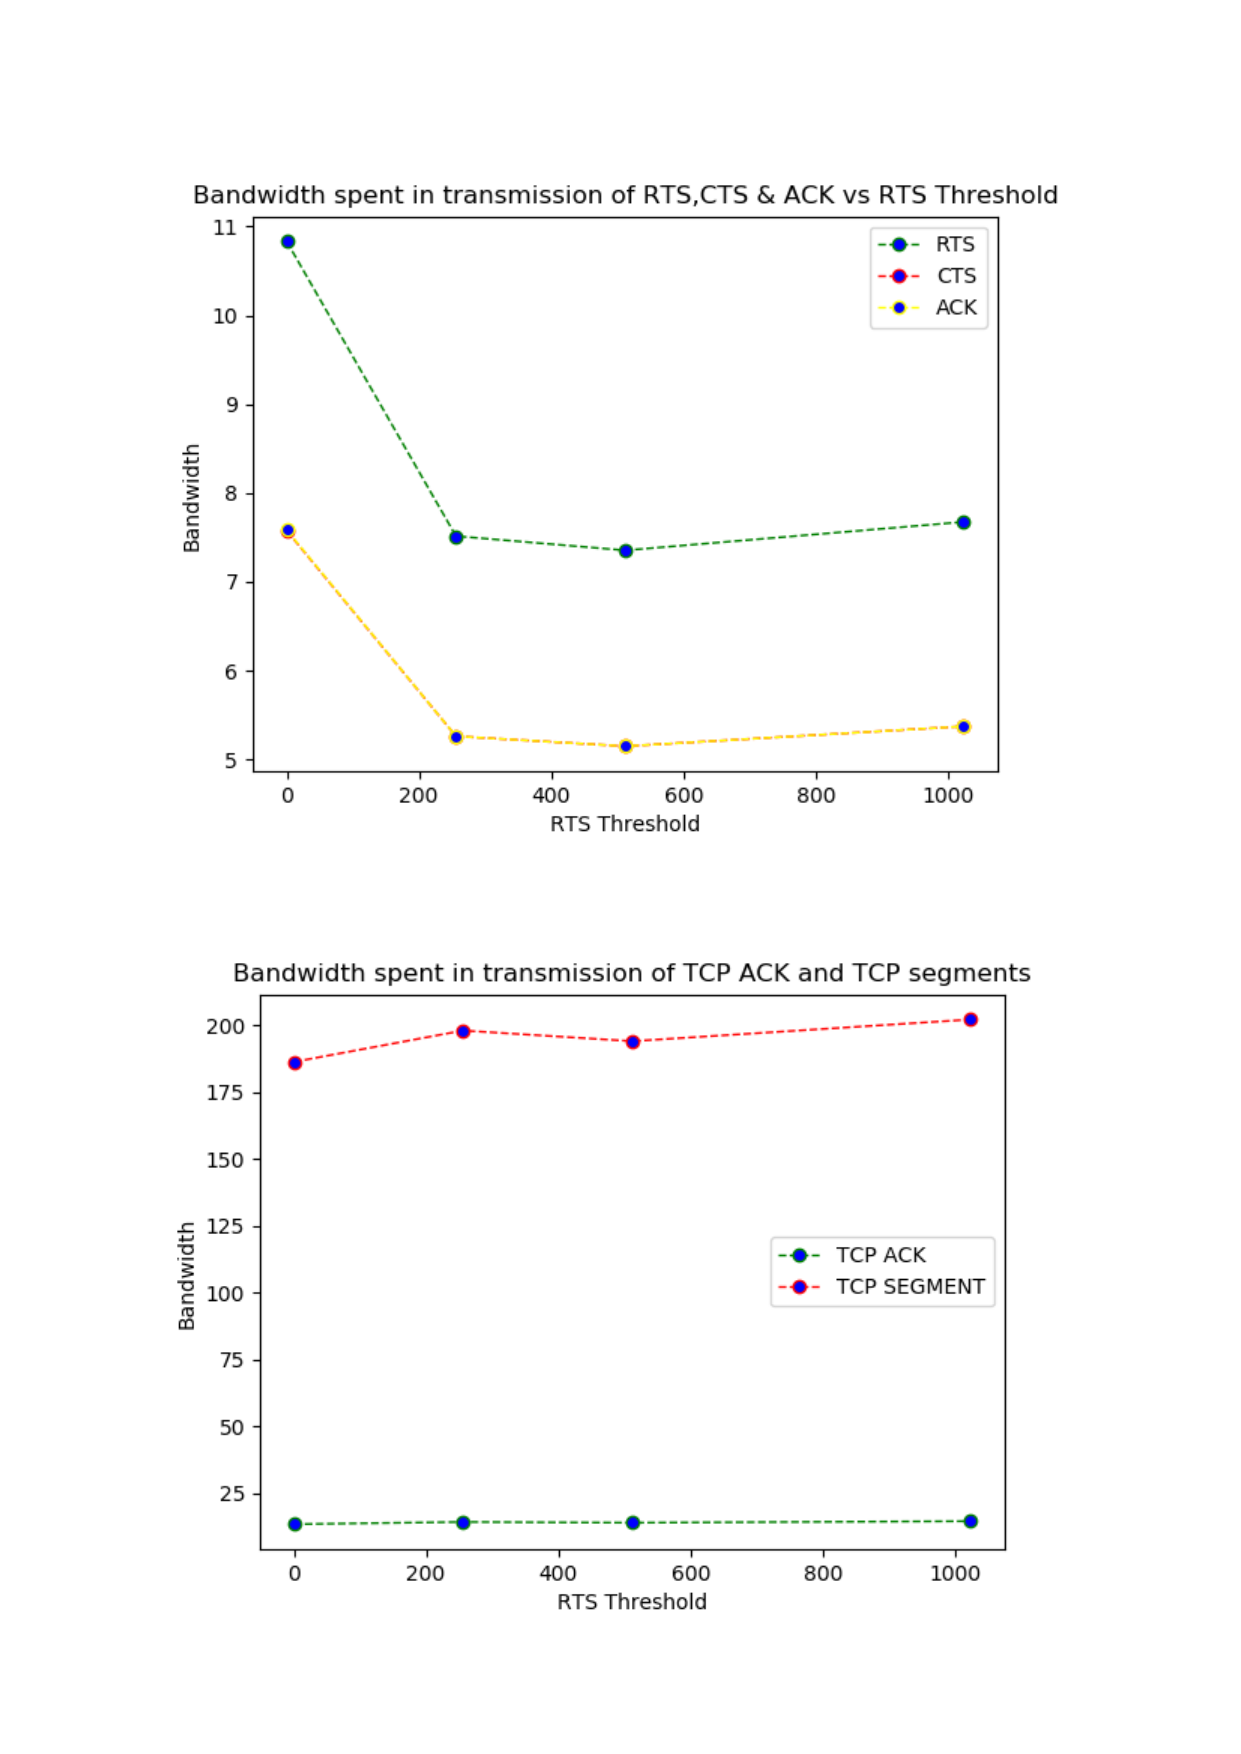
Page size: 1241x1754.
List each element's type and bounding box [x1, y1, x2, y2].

picture [140, 908, 1100, 1629]
picture [133, 130, 1094, 851]
